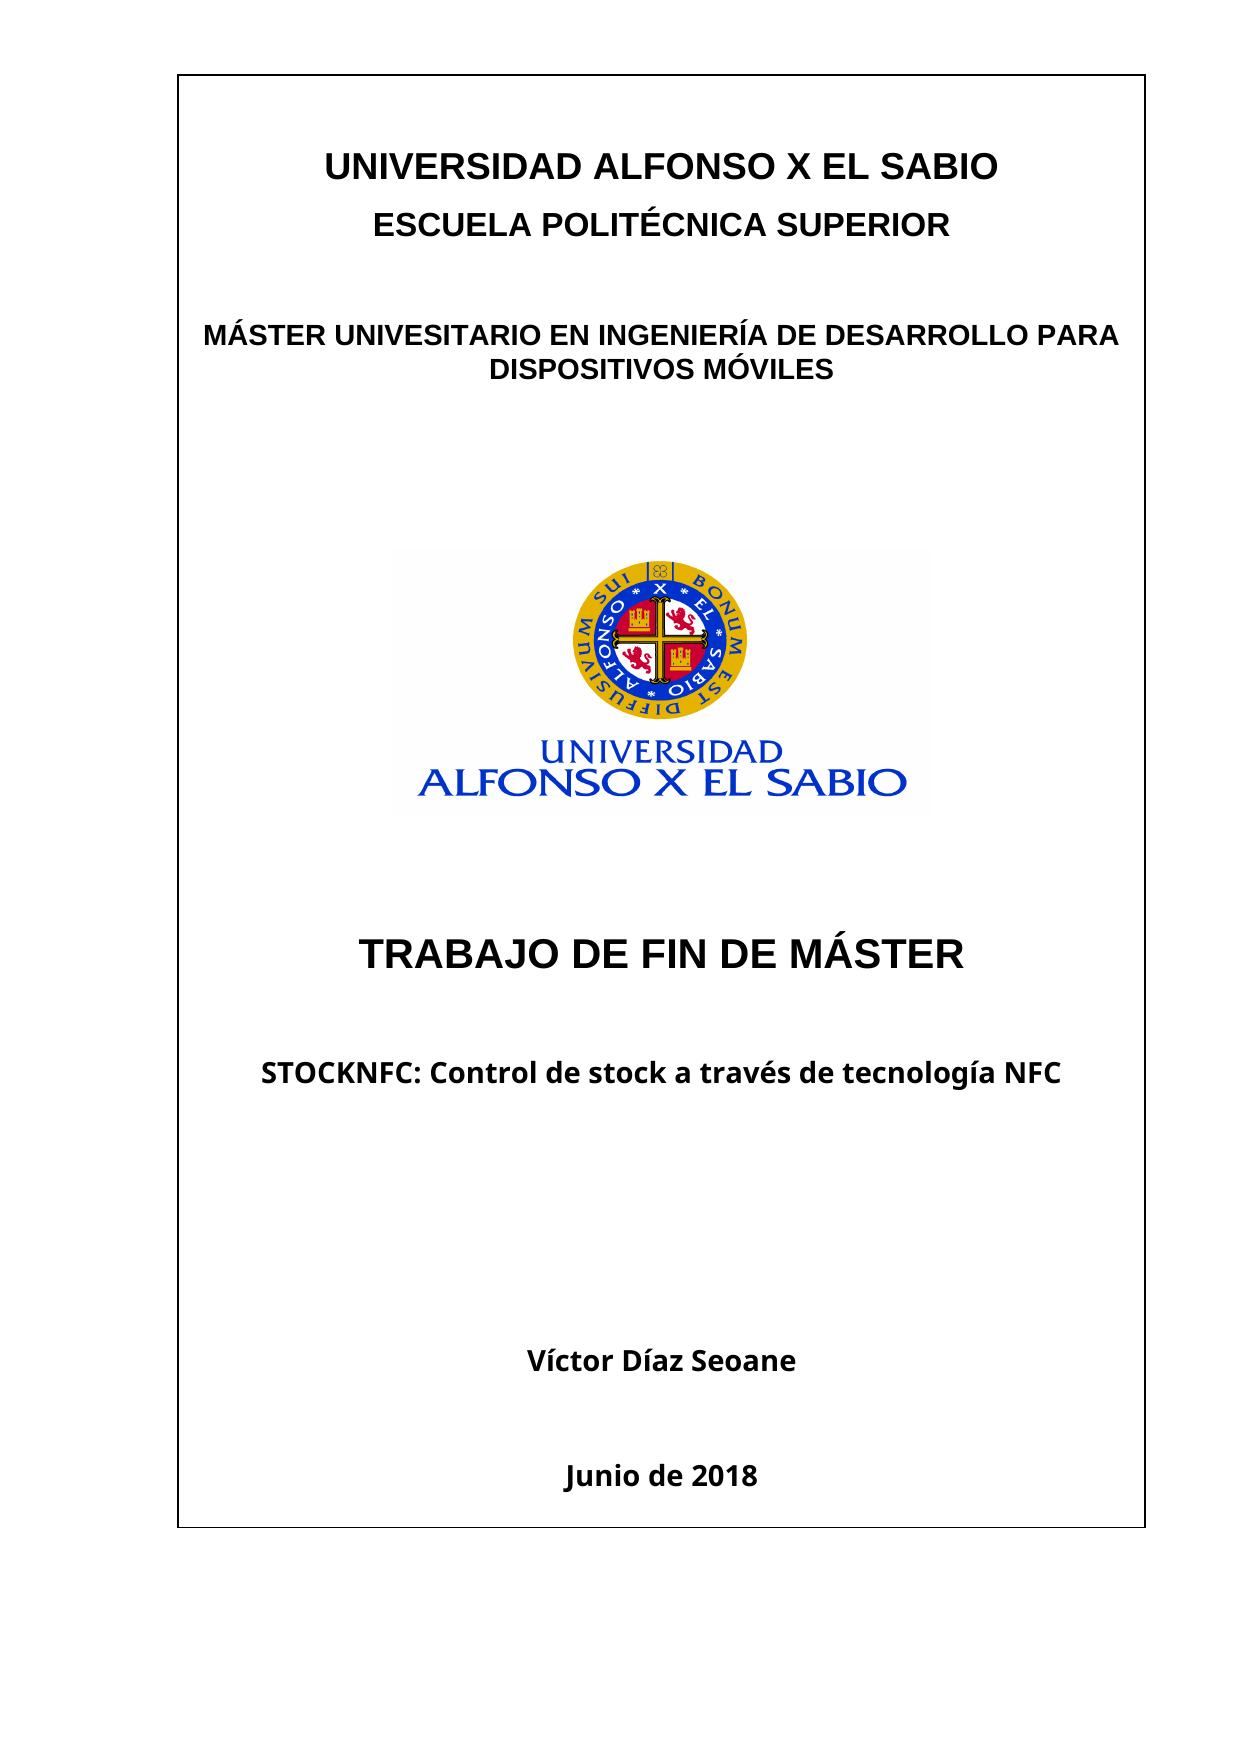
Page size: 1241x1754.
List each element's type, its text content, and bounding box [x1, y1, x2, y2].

text Víctor Díaz Seoane [194, 1340, 1129, 1380]
text STOCKNFC: Control de stock a través de tecnología NFC [194, 1052, 1129, 1092]
text Junio de 2018 [194, 1455, 1129, 1495]
text MÁSTER UNIVESITARIO EN INGENIERÍA DE DESARROLLO PARA DISPOSITIVOS MÓVILES [194, 317, 1129, 386]
text TRABAJO DE FIN DE MÁSTER [194, 929, 1129, 977]
text UNIVERSIDAD ALFONSO X EL SABIO [194, 144, 1129, 187]
text ESCUELA POLITÉCNICA SUPERIOR [194, 205, 1129, 243]
